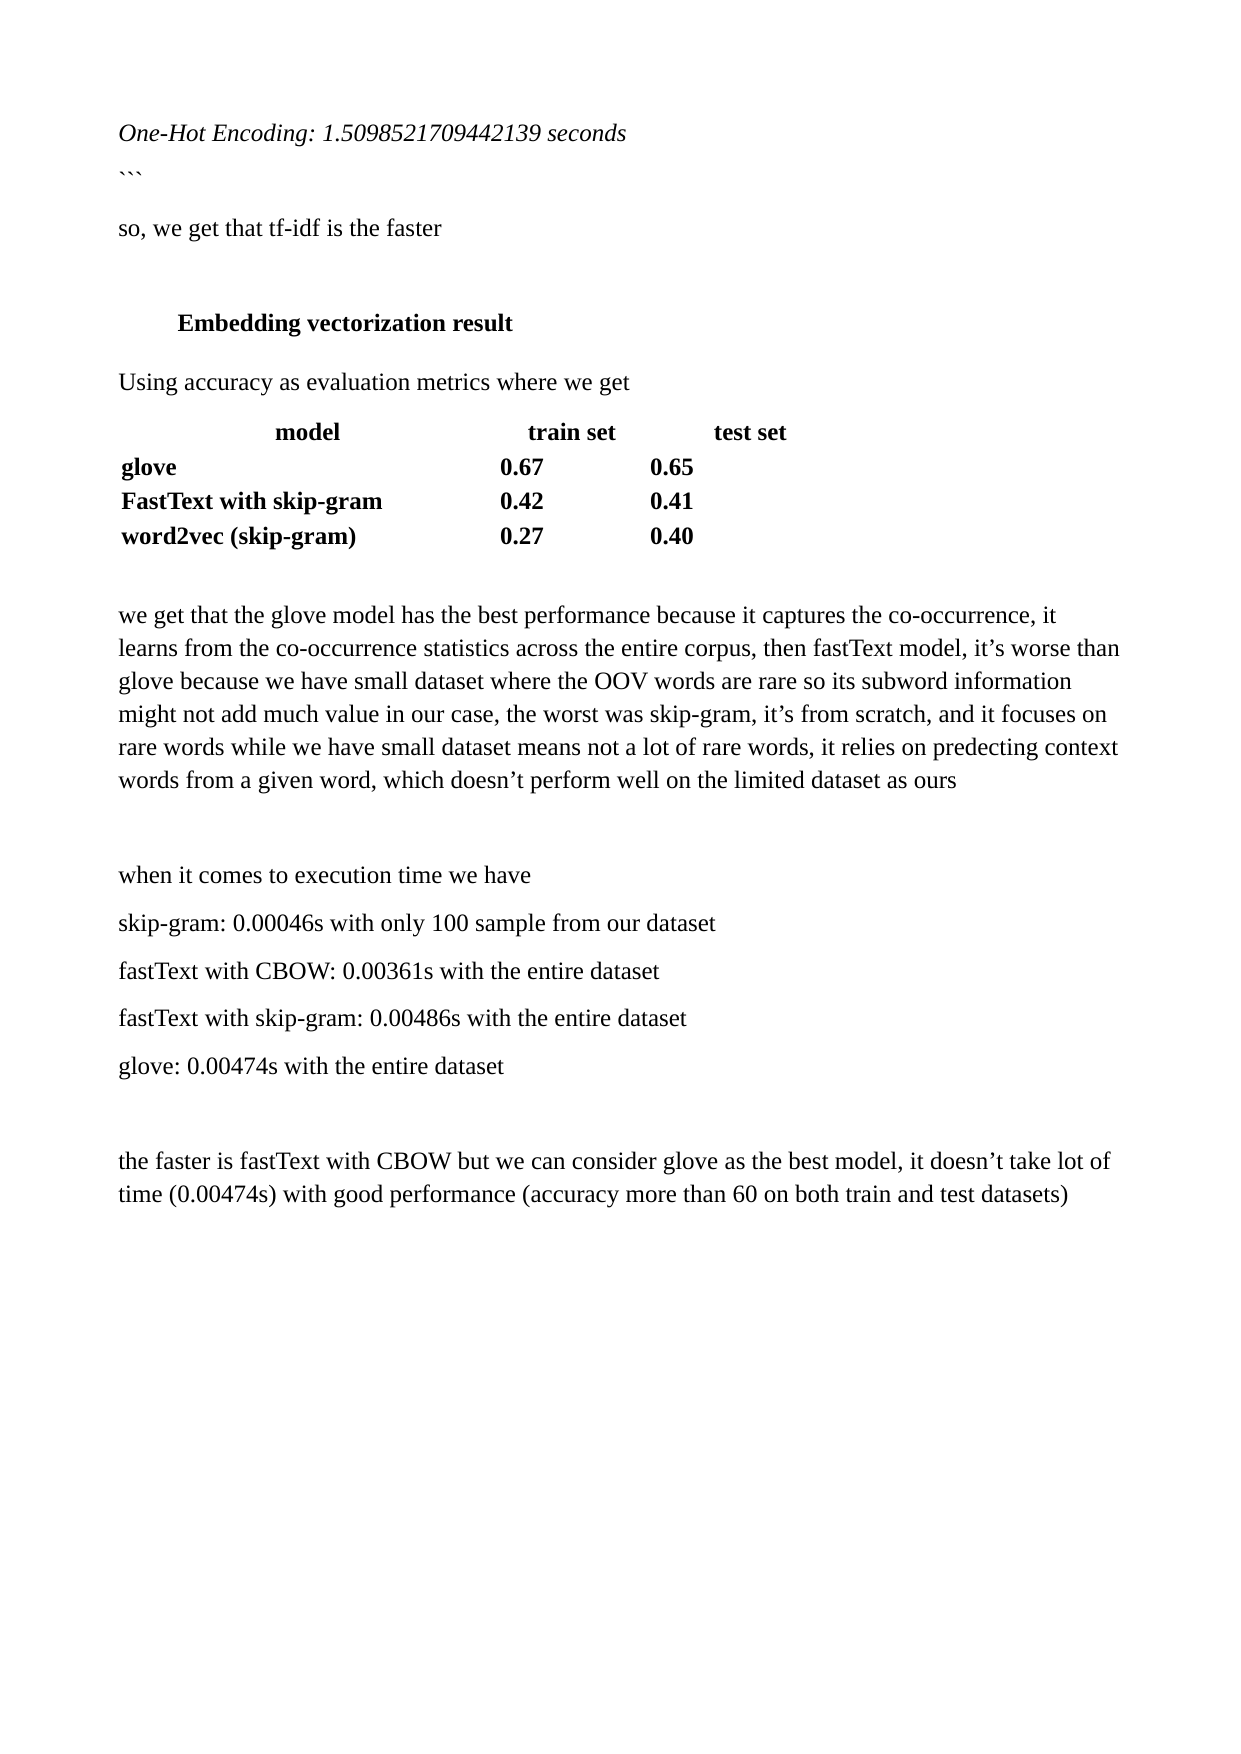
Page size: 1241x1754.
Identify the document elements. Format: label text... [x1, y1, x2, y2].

table_header model [118, 414, 497, 449]
text skip-gram: 0.00046s with only 100 sample from our dataset [118, 908, 1122, 937]
text Embedding vectorization result [177, 308, 1063, 337]
table_cell 0.40 [647, 518, 853, 553]
text so, we get that tf-idf is the faster [118, 213, 1122, 242]
table_header test set [647, 414, 853, 449]
table_cell 0.27 [497, 518, 647, 553]
table_header train set [497, 414, 647, 449]
text ``` [118, 166, 1122, 194]
text the faster is fastText with CBOW but we can consider glove as the best model, it doesn’t take lot of time (0.00474s) with good performance (accuracy more than 60 on both train and test datasets) [118, 1146, 1122, 1208]
text fastText with CBOW: 0.00361s with the entire dataset [118, 956, 1122, 984]
table_cell word2vec (skip-gram) [118, 518, 497, 553]
table_cell 0.67 [497, 449, 647, 483]
text when it comes to execution time we have [118, 861, 1122, 889]
table_cell 0.41 [647, 484, 853, 518]
text we get that the glove model has the best performance because it captures the co-occurrence, it learns from the co-occurrence statistics across the entire corpus, then fastText model, it’s worse than glove because we have small dataset where the OOV words are rare so its subword information might not add much value in our case, the worst was skip-gram, it’s from scratch, and it focuses on rare words while we have small dataset means not a lot of rare words, it relies on predecting context words from a given word, which doesn’t perform well on the limited dataset as ours [118, 600, 1122, 794]
text One-Hot Encoding: 1.5098521709442139 seconds [118, 118, 1122, 147]
table_cell glove [118, 449, 497, 483]
table_cell FastText with skip-gram [118, 484, 497, 518]
table_cell 0.65 [647, 449, 853, 483]
text Using accuracy as evaluation metrics where we get [118, 367, 1122, 396]
text fastText with skip-gram: 0.00486s with the entire dataset [118, 1003, 1122, 1032]
text glove: 0.00474s with the entire dataset [118, 1051, 1122, 1080]
table_cell 0.42 [497, 484, 647, 518]
